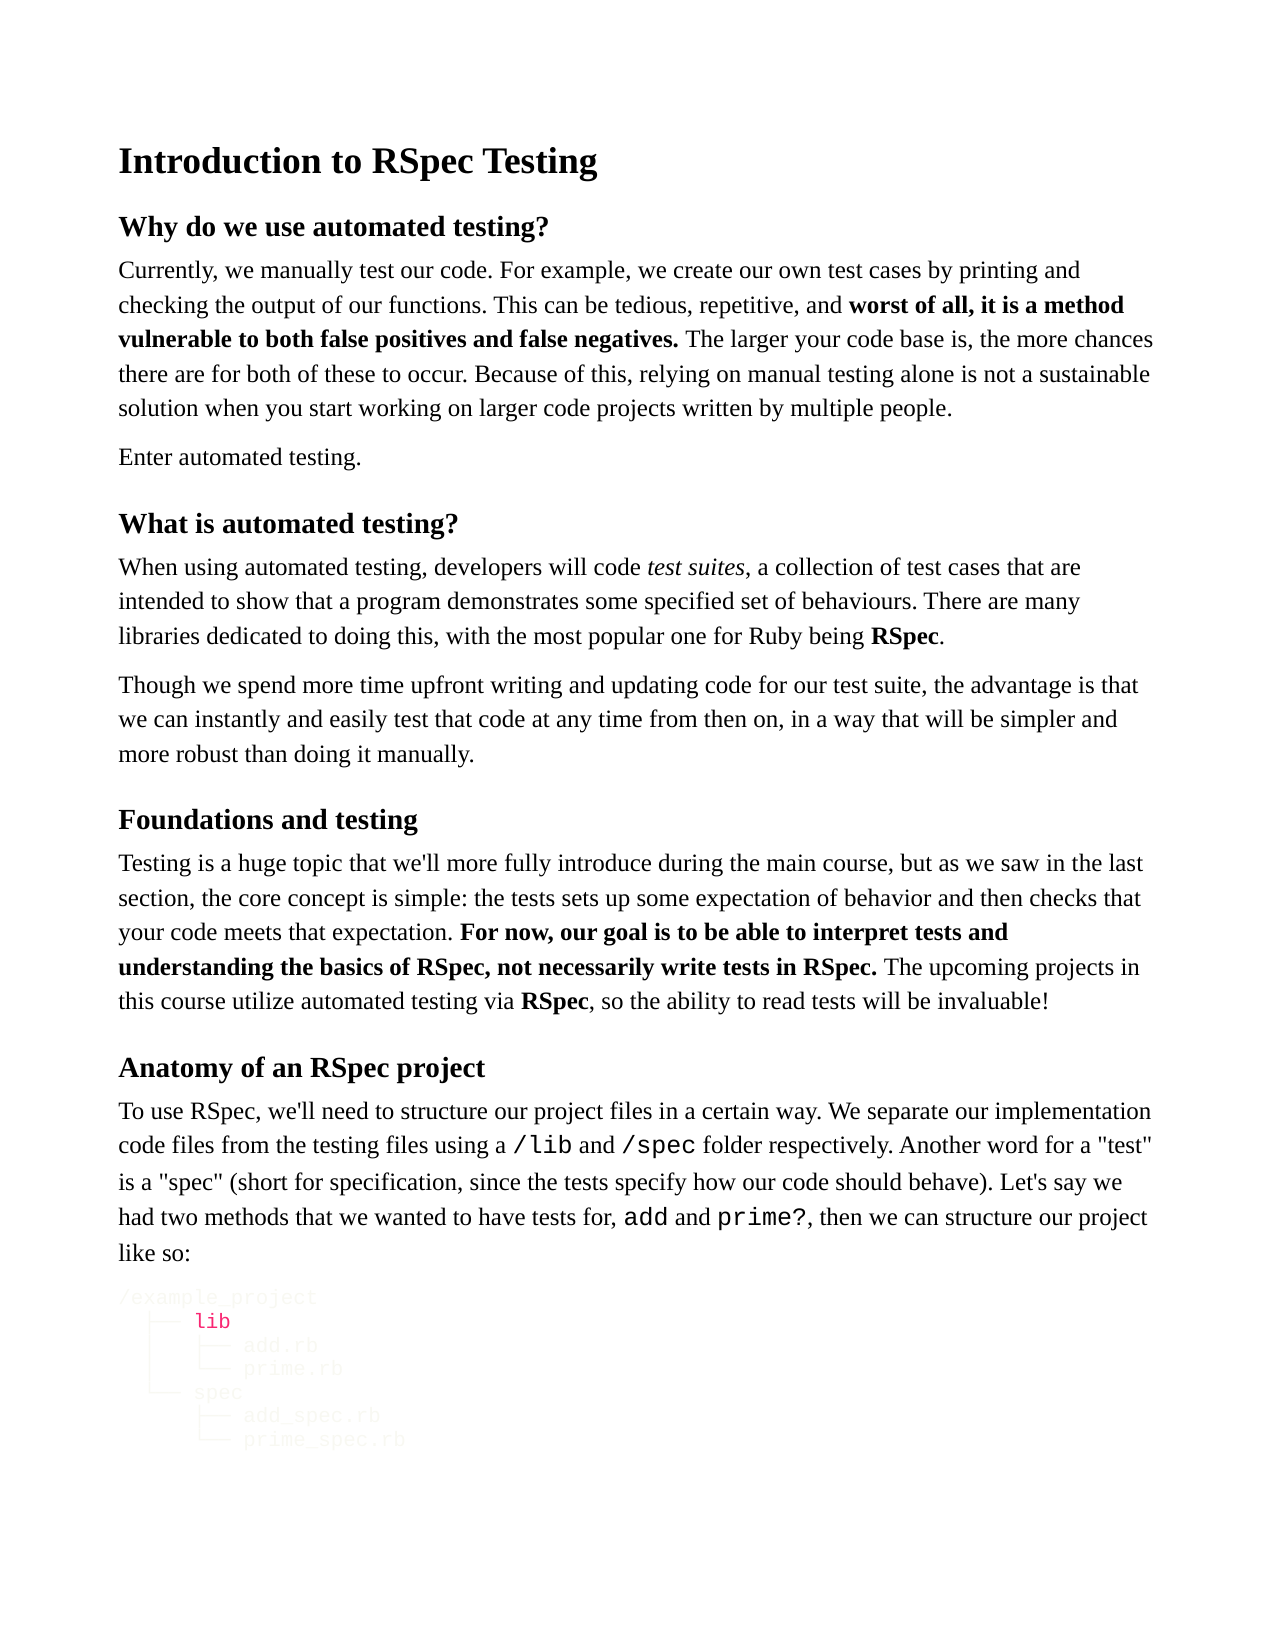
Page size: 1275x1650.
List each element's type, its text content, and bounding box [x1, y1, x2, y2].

subtitle Anatomy of an RSpec project [118, 1050, 1157, 1084]
subtitle Foundations and testing [118, 802, 1157, 836]
text Testing is a huge topic that we'll more fully introduce during the main course, but as we saw in the last section, the core concept is simple: the tests sets up some expectation of behavior and then checks that your code meets that expectation. For now, our goal is to be able to interpret tests and understanding the basics of RSpec, not necessarily write tests in RSpec. The upcoming projects in this course utilize automated testing via RSpec, so the ability to read tests will be invaluable! [118, 848, 1157, 1015]
text ├── lib [118, 1311, 149, 1334]
subtitle Why do we use automated testing? [118, 209, 1157, 243]
text Currently, we manually test our code. For example, we create our own test cases by printing and checking the output of our functions. This can be tedious, repetitive, and worst of all, it is a method vulnerable to both false positives and false negatives. The larger your code base is, the more chances there are for both of these to occur. Because of this, relying on manual testing alone is not a sustainable solution when you start working on larger code projects written by multiple people. [118, 255, 1157, 422]
text Enter automated testing. [118, 442, 1157, 471]
text Though we spend more time upfront writing and updating code for our test suite, the advantage is that we can instantly and easily test that code at any time from then on, in a way that will be simpler and more robust than doing it manually. [118, 670, 1157, 768]
text /example_project [118, 1287, 1157, 1311]
text When using automated testing, developers will code test suites, a collection of test cases that are intended to show that a program demonstrates some specified set of behaviours. There are many libraries dedicated to doing this, with the most popular one for Ruby being RSpec. [118, 552, 1157, 649]
text └── prime_spec.rb [118, 1429, 1157, 1453]
text ├── lib [150, 1311, 1157, 1334]
text │ ├── add.rb [118, 1334, 1157, 1358]
subtitle Introduction to RSpec Testing [118, 139, 1157, 182]
subtitle What is automated testing? [118, 506, 1157, 539]
text ├── add_spec.rb [118, 1406, 1157, 1429]
text To use RSpec, we'll need to structure our project files in a certain way. We separate our implementation code files from the testing files using a /lib and /spec folder respectively. Another word for a "test" is a "spec" (short for specification, since the tests specify how our code should behave). Let's say we had two methods that we wanted to have tests for, add and prime?, then we can structure our project like so: [118, 1096, 1157, 1267]
text └── spec [118, 1382, 1157, 1406]
text │ └── prime.rb [118, 1358, 1157, 1382]
